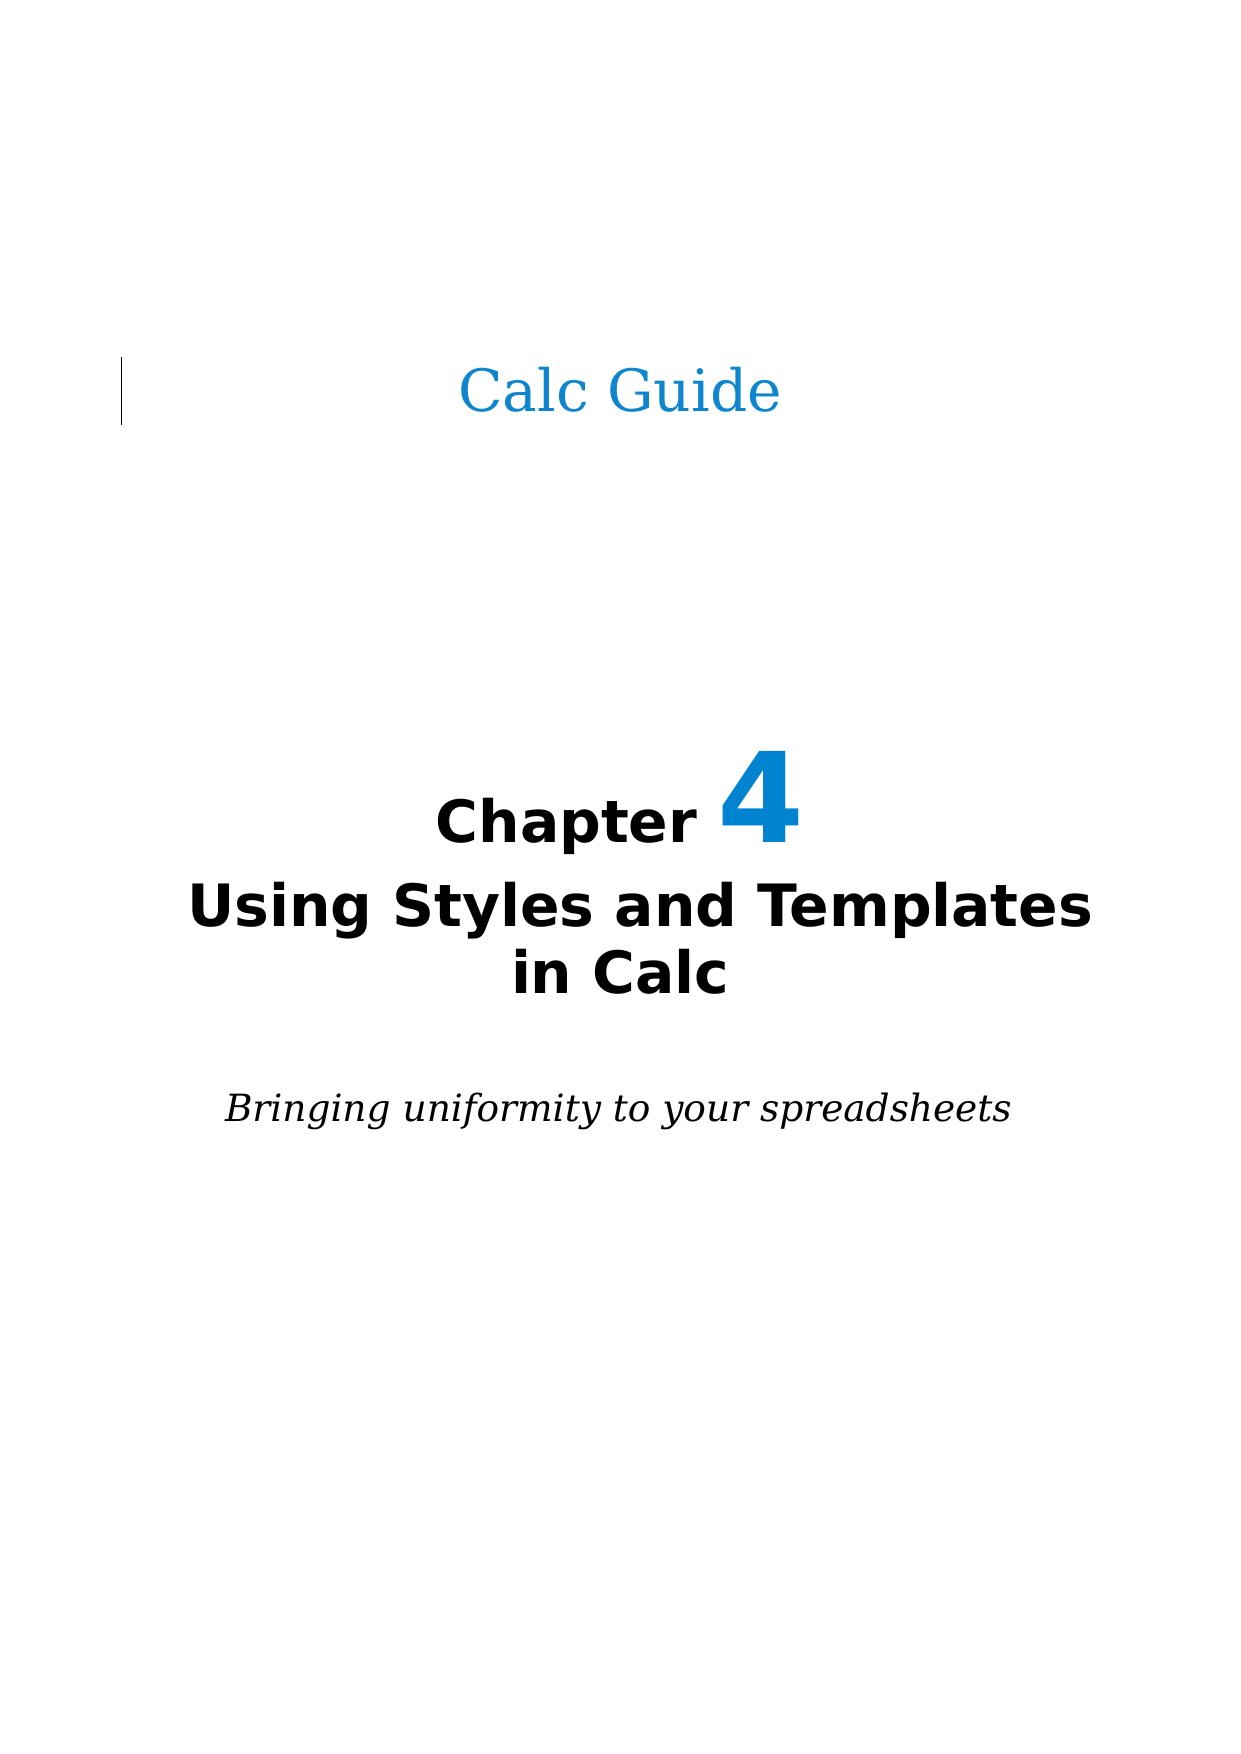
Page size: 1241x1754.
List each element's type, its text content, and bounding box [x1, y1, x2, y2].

subtitle Chapter 4 Using Styles and Templates in Calc [136, 726, 1104, 1008]
subtitle Bringing uniformity to your spreadsheets [136, 1086, 1104, 1130]
text Calc Guide [136, 357, 1104, 425]
